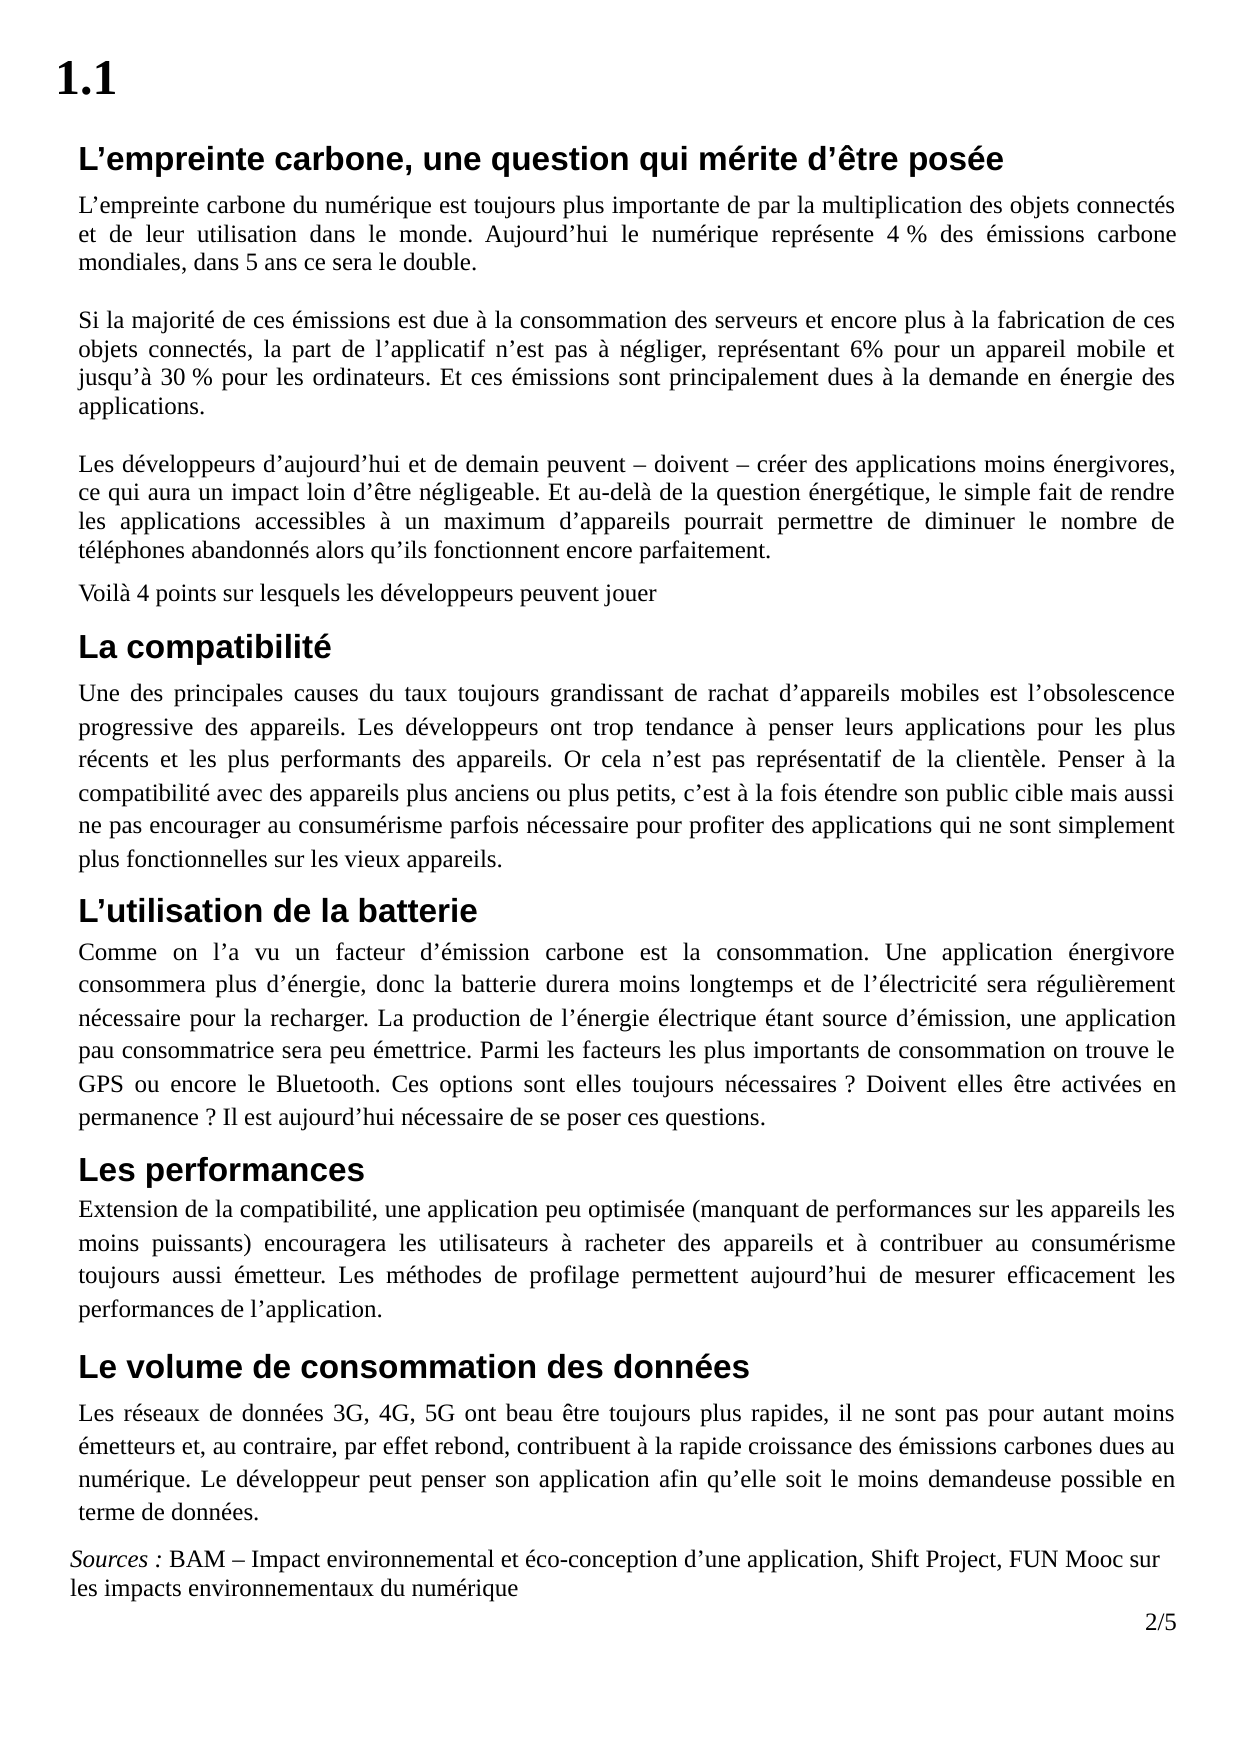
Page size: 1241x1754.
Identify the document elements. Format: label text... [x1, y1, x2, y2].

text Si la majorité de ces émissions est due à la consommation des serveurs et encore plus à la fabrication de ces objets connectés, la part de l’applicatif n’est pas à négliger, représentant 6% pour un appareil mobile et jusqu’à 30 % pour les ordinateurs. Et ces émissions sont principalement dues à la demande en énergie des applications. [78, 305, 1177, 420]
subtitle L’utilisation de la batterie [78, 892, 1177, 930]
subtitle Le volume de consommation des données [78, 1347, 1177, 1386]
text Une des principales causes du taux toujours grandissant de rachat d’appareils mobiles est l’obsolescence progressive des appareils. Les développeurs ont trop tendance à penser leurs applications pour les plus récents et les plus performants des appareils. Or cela n’est pas représentatif de la clientèle. Penser à la compatibilité avec des appareils plus anciens ou plus petits, c’est à la fois étendre son public cible mais aussi ne pas encourager au consumérisme parfois nécessaire pour profiter des applications qui ne sont simplement plus fonctionnelles sur les vieux appareils. [78, 678, 1177, 872]
subtitle Les performances [78, 1149, 1177, 1188]
text Les développeurs d’aujourd’hui et de demain peuvent – doivent – créer des applications moins énergivores, ce qui aura un impact loin d’être négligeable. Et au-delà de la question énergétique, le simple fait de rendre les applications accessibles à un maximum d’appareils pourrait permettre de diminuer le nombre de téléphones abandonnés alors qu’ils fonctionnent encore parfaitement. [78, 449, 1177, 564]
text Extension de la compatibilité, une application peu optimisée (manquant de performances sur les appareils les moins puissants) encouragera les utilisateurs à racheter des appareils et à contribuer au consumérisme toujours aussi émetteur. Les méthodes de profilage permettent aujourd’hui de mesurer efficacement les performances de l’application. [78, 1194, 1177, 1322]
subtitle L’empreinte carbone, une question qui mérite d’être posée [78, 139, 1177, 177]
text Voilà 4 points sur lesquels les développeurs peuvent jouer [78, 578, 1177, 607]
subtitle La compatibilité [78, 628, 1177, 666]
text L’empreinte carbone du numérique est toujours plus importante de par la multiplication des objets connectés et de leur utilisation dans le monde. Aujourd’hui le numérique représente 4 % des émissions carbone mondiales, dans 5 ans ce sera le double. [78, 190, 1177, 276]
text Les réseaux de données 3G, 4G, 5G ont beau être toujours plus rapides, il ne sont pas pour autant moins émetteurs et, au contraire, par effet rebond, contribuent à la rapide croissance des émissions carbones dues au numérique. Le développeur peut penser son application afin qu’elle soit le moins demandeuse possible en terme de données. [78, 1398, 1177, 1526]
text Comme on l’a vu un facteur d’émission carbone est la consommation. Une application énergivore consommera plus d’énergie, donc la batterie durera moins longtemps et de l’électricité sera régulièrement nécessaire pour la recharger. La production de l’énergie électrique étant source d’émission, une application pau consommatrice sera peu émettrice. Parmi les facteurs les plus importants de consommation on trouve le GPS ou encore le Bluetooth. Ces options sont elles toujours nécessaires ? Doivent elles être activées en permanence ? Il est aujourd’hui nécessaire de se poser ces questions. [78, 937, 1177, 1130]
